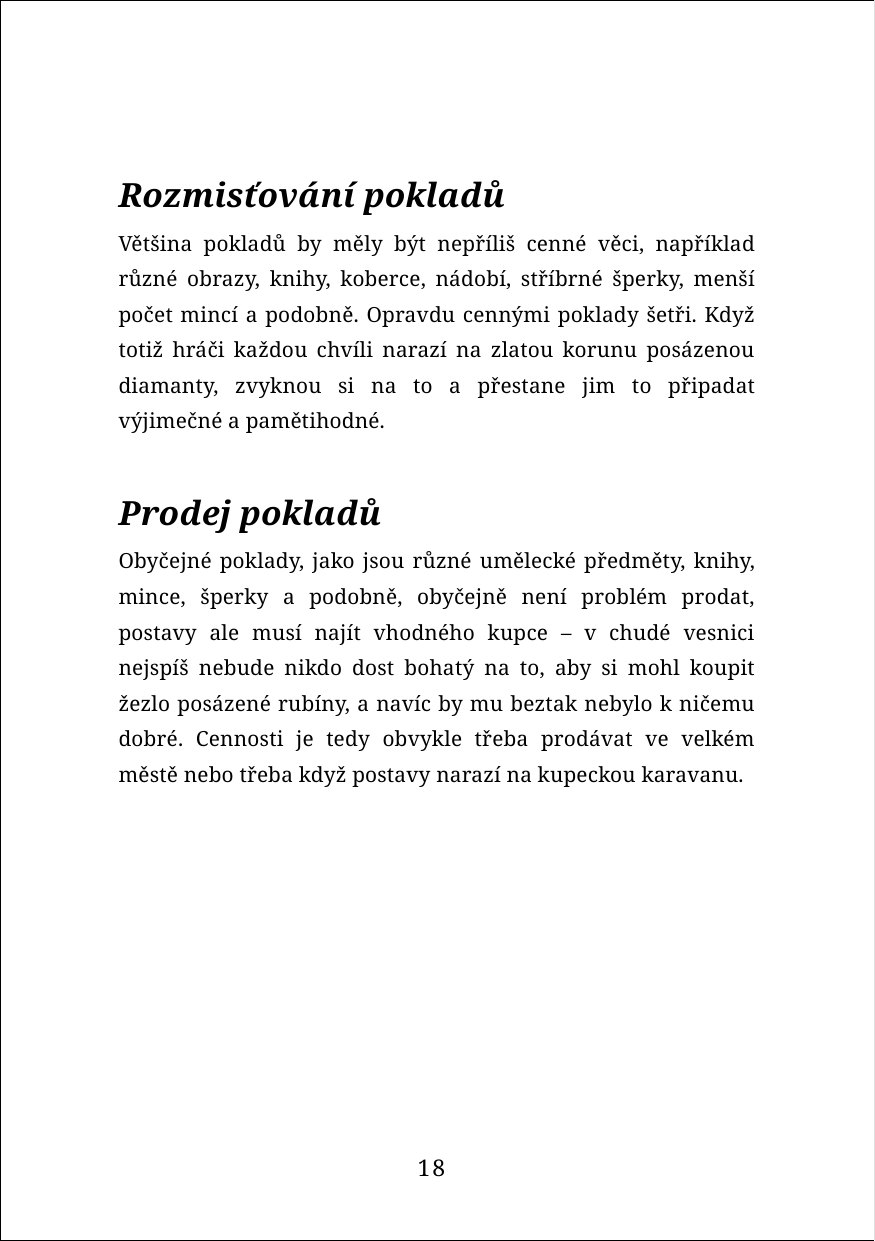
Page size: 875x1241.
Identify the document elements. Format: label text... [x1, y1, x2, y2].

subtitle Prodej pokladů [118, 489, 756, 535]
subtitle Rozmisťování pokladů [118, 172, 756, 217]
text Většina pokladů by měly být nepříliš cenné věci, například různé obrazy, knihy, koberce, nádobí, stříbrné šperky, menší počet mincí a podobně. Opravdu cennými poklady šetři. Když totiž hráči každou chvíli narazí na zlatou korunu posázenou diamanty, zvyknou si na to a přestane jim to připadat výjimečné a pamětihodné. [118, 229, 756, 435]
text Obyčejné poklady, jako jsou různé umělecké předměty, knihy, mince, šperky a podobně, obyčejně není problém prodat, postavy ale musí najít vhodného kupce – v chudé vesnici nejspíš nebude nikdo dost bohatý na to, aby si mohl koupit žezlo posázené rubíny, a navíc by mu beztak nebylo k ničemu dobré. Cennosti je tedy obvykle třeba prodávat ve velkém městě nebo třeba když postavy narazí na kupeckou karavanu. [118, 547, 756, 788]
